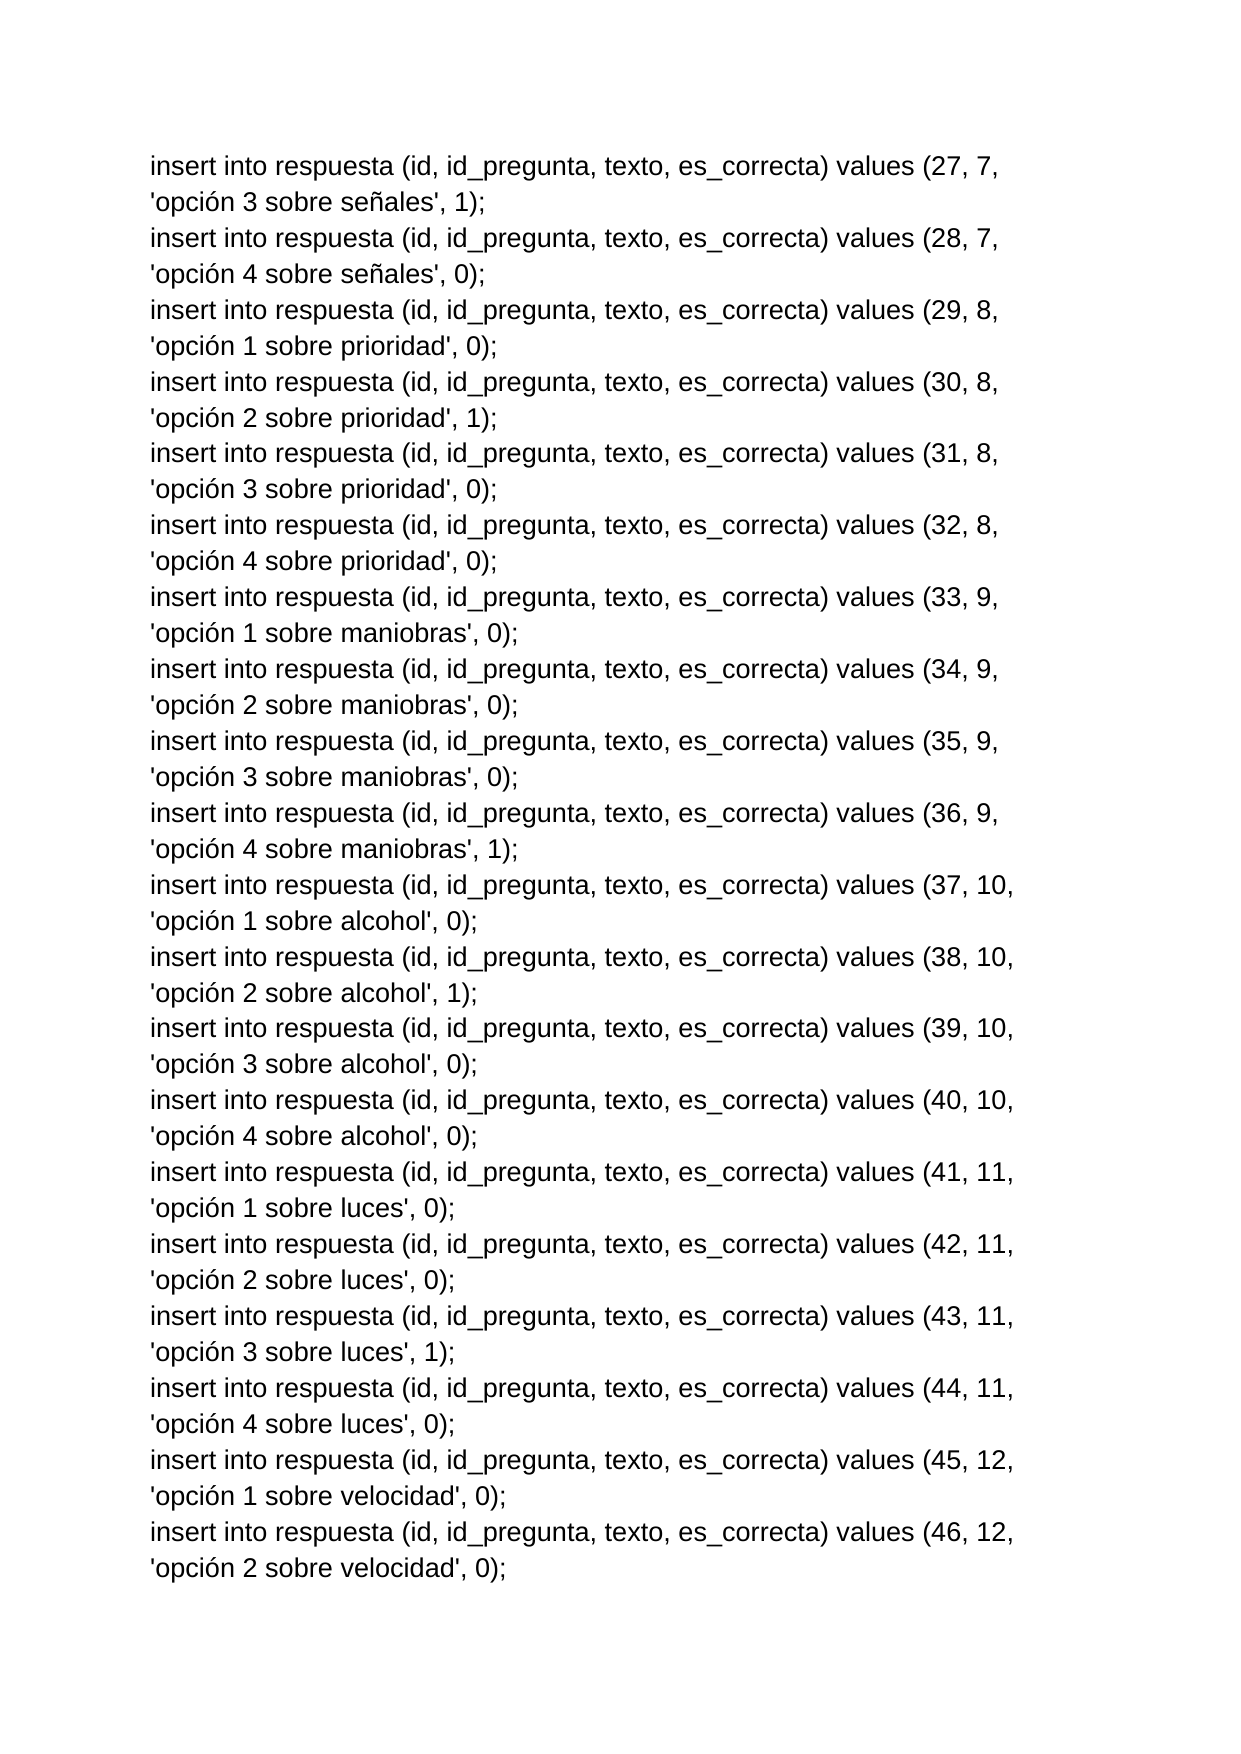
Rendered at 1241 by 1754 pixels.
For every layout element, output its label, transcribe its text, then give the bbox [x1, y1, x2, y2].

text insert into respuesta (id, id_pregunta, texto, es_correcta) values (36, 9, 'opción 4 sobre maniobras', 1); [150, 797, 1090, 864]
text insert into respuesta (id, id_pregunta, texto, es_correcta) values (41, 11, 'opción 1 sobre luces', 0); [150, 1156, 1090, 1223]
text insert into respuesta (id, id_pregunta, texto, es_correcta) values (33, 9, 'opción 1 sobre maniobras', 0); [150, 581, 1090, 648]
text insert into respuesta (id, id_pregunta, texto, es_correcta) values (44, 11, 'opción 4 sobre luces', 0); [150, 1372, 1090, 1439]
text insert into respuesta (id, id_pregunta, texto, es_correcta) values (46, 12, 'opción 2 sobre velocidad', 0); [150, 1516, 1090, 1583]
text insert into respuesta (id, id_pregunta, texto, es_correcta) values (45, 12, 'opción 1 sobre velocidad', 0); [150, 1444, 1090, 1511]
text insert into respuesta (id, id_pregunta, texto, es_correcta) values (34, 9, 'opción 2 sobre maniobras', 0); [150, 653, 1090, 720]
text insert into respuesta (id, id_pregunta, texto, es_correcta) values (40, 10, 'opción 4 sobre alcohol', 0); [150, 1084, 1090, 1152]
text insert into respuesta (id, id_pregunta, texto, es_correcta) values (27, 7, 'opción 3 sobre señales', 1); [150, 150, 1090, 217]
text insert into respuesta (id, id_pregunta, texto, es_correcta) values (29, 8, 'opción 1 sobre prioridad', 0); [150, 294, 1090, 361]
text insert into respuesta (id, id_pregunta, texto, es_correcta) values (30, 8, 'opción 2 sobre prioridad', 1); [150, 366, 1090, 433]
text insert into respuesta (id, id_pregunta, texto, es_correcta) values (31, 8, 'opción 3 sobre prioridad', 0); [150, 437, 1090, 505]
text insert into respuesta (id, id_pregunta, texto, es_correcta) values (37, 10, 'opción 1 sobre alcohol', 0); [150, 869, 1090, 936]
text insert into respuesta (id, id_pregunta, texto, es_correcta) values (32, 8, 'opción 4 sobre prioridad', 0); [150, 509, 1090, 577]
text insert into respuesta (id, id_pregunta, texto, es_correcta) values (43, 11, 'opción 3 sobre luces', 1); [150, 1300, 1090, 1367]
text insert into respuesta (id, id_pregunta, texto, es_correcta) values (39, 10, 'opción 3 sobre alcohol', 0); [150, 1012, 1090, 1080]
text insert into respuesta (id, id_pregunta, texto, es_correcta) values (35, 9, 'opción 3 sobre maniobras', 0); [150, 725, 1090, 792]
text insert into respuesta (id, id_pregunta, texto, es_correcta) values (42, 11, 'opción 2 sobre luces', 0); [150, 1228, 1090, 1295]
text insert into respuesta (id, id_pregunta, texto, es_correcta) values (38, 10, 'opción 2 sobre alcohol', 1); [150, 941, 1090, 1008]
text insert into respuesta (id, id_pregunta, texto, es_correcta) values (28, 7, 'opción 4 sobre señales', 0); [150, 222, 1090, 289]
